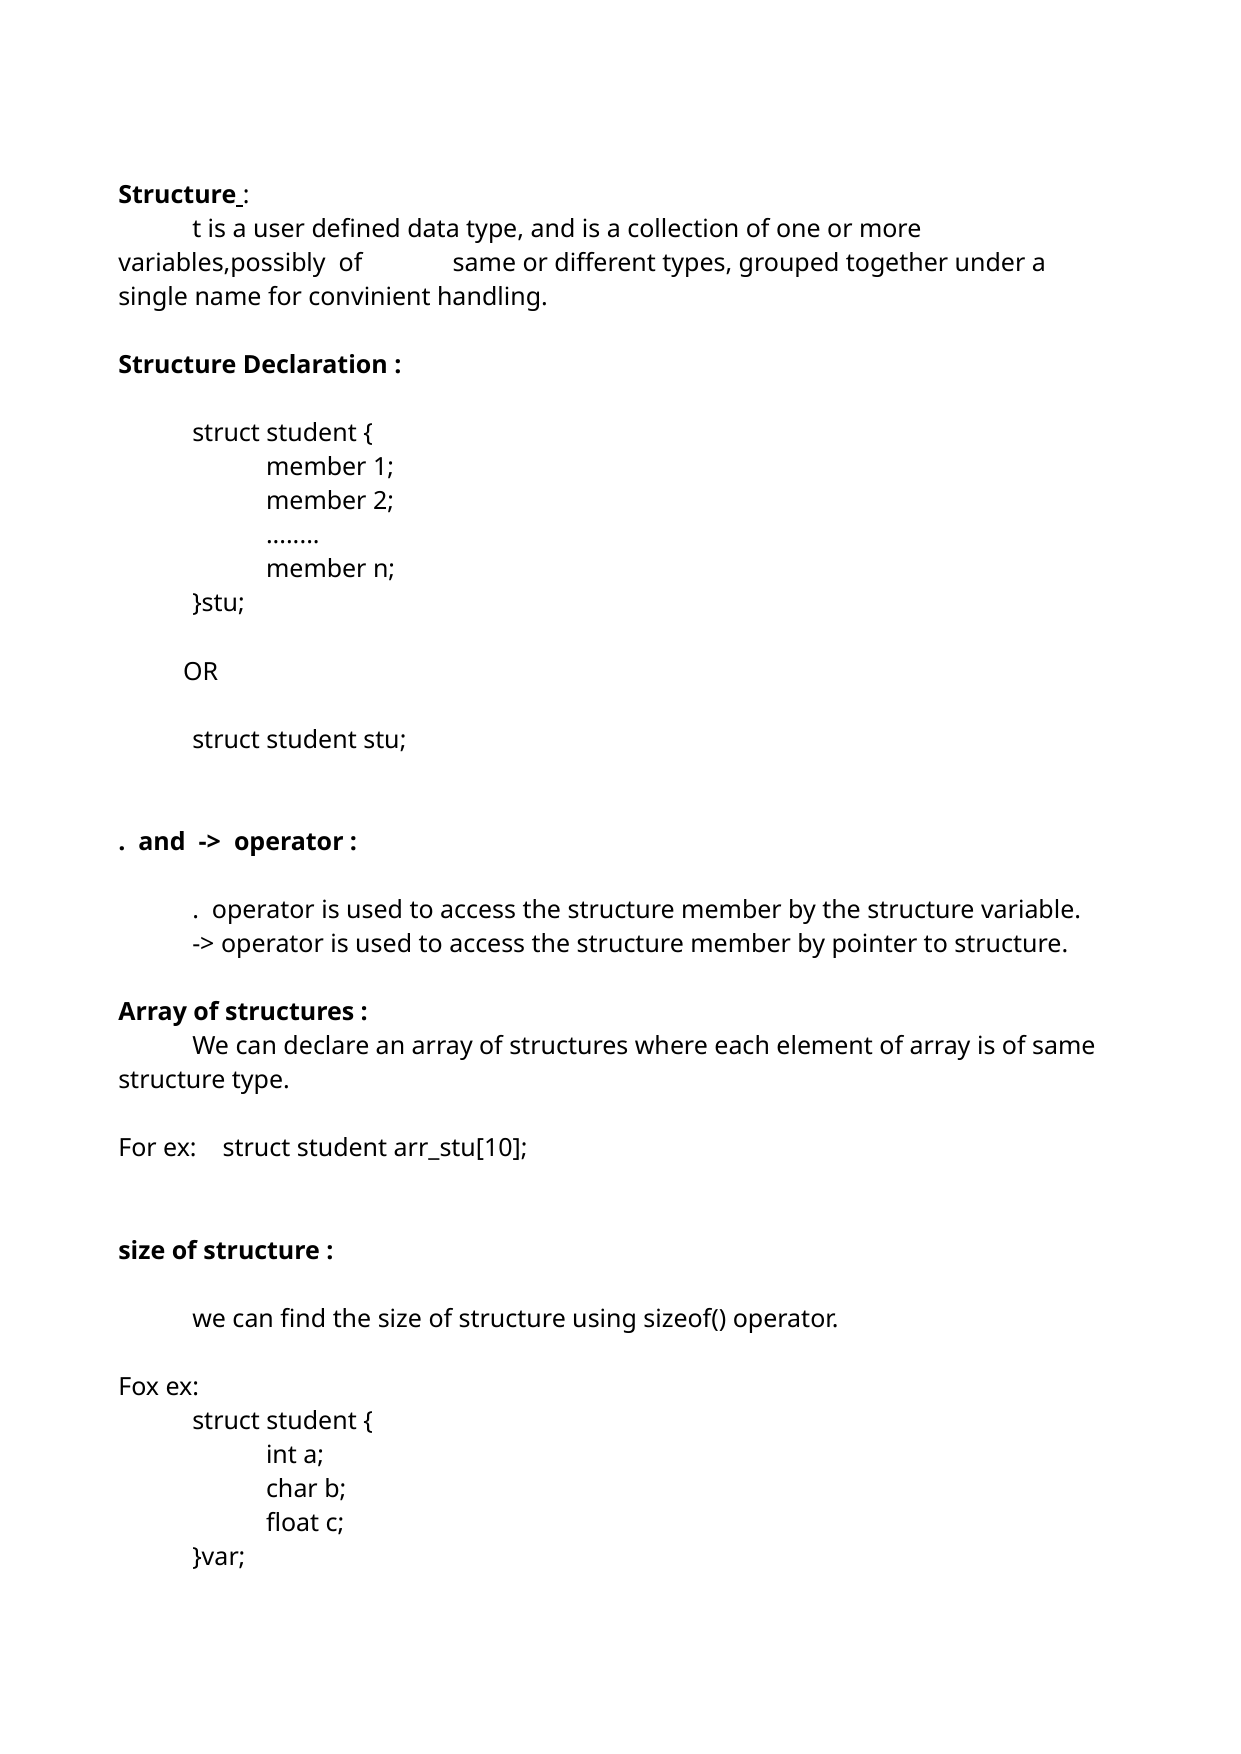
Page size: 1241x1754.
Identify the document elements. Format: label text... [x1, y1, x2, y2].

text size of structure : [118, 1232, 1122, 1266]
text we can find the size of structure using sizeof() operator. [118, 1300, 1122, 1334]
text Fox ex: [118, 1368, 1122, 1403]
text ........ [118, 517, 1122, 551]
text We can declare an array of structures where each element of array is of same structure type. [118, 1028, 1122, 1096]
text Structure Declaration : [118, 347, 1122, 381]
text }stu; [118, 585, 1122, 619]
text . operator is used to access the structure member by the structure variable. [118, 892, 1122, 926]
text Array of structures : [118, 994, 1122, 1028]
text member n; [118, 551, 1122, 585]
text member 2; [118, 483, 1122, 517]
text -> operator is used to access the structure member by pointer to structure. [118, 926, 1122, 960]
text int a; [118, 1437, 1122, 1471]
text OR [118, 653, 1122, 687]
text . and -> operator : [118, 823, 1122, 858]
text char b; [118, 1471, 1122, 1505]
text t is a user defined data type, and is a collection of one or more variables,possibly of same or different types, grouped together under a single name for convinient handling. [118, 210, 1122, 313]
text }var; [118, 1539, 1122, 1573]
text struct student stu; [118, 721, 1122, 755]
text Structure : [118, 176, 1122, 210]
text struct student { [118, 1403, 1122, 1437]
text For ex: struct student arr_stu[10]; [118, 1130, 1122, 1164]
text member 1; [118, 449, 1122, 483]
text struct student { [118, 415, 1122, 449]
text float c; [118, 1505, 1122, 1539]
